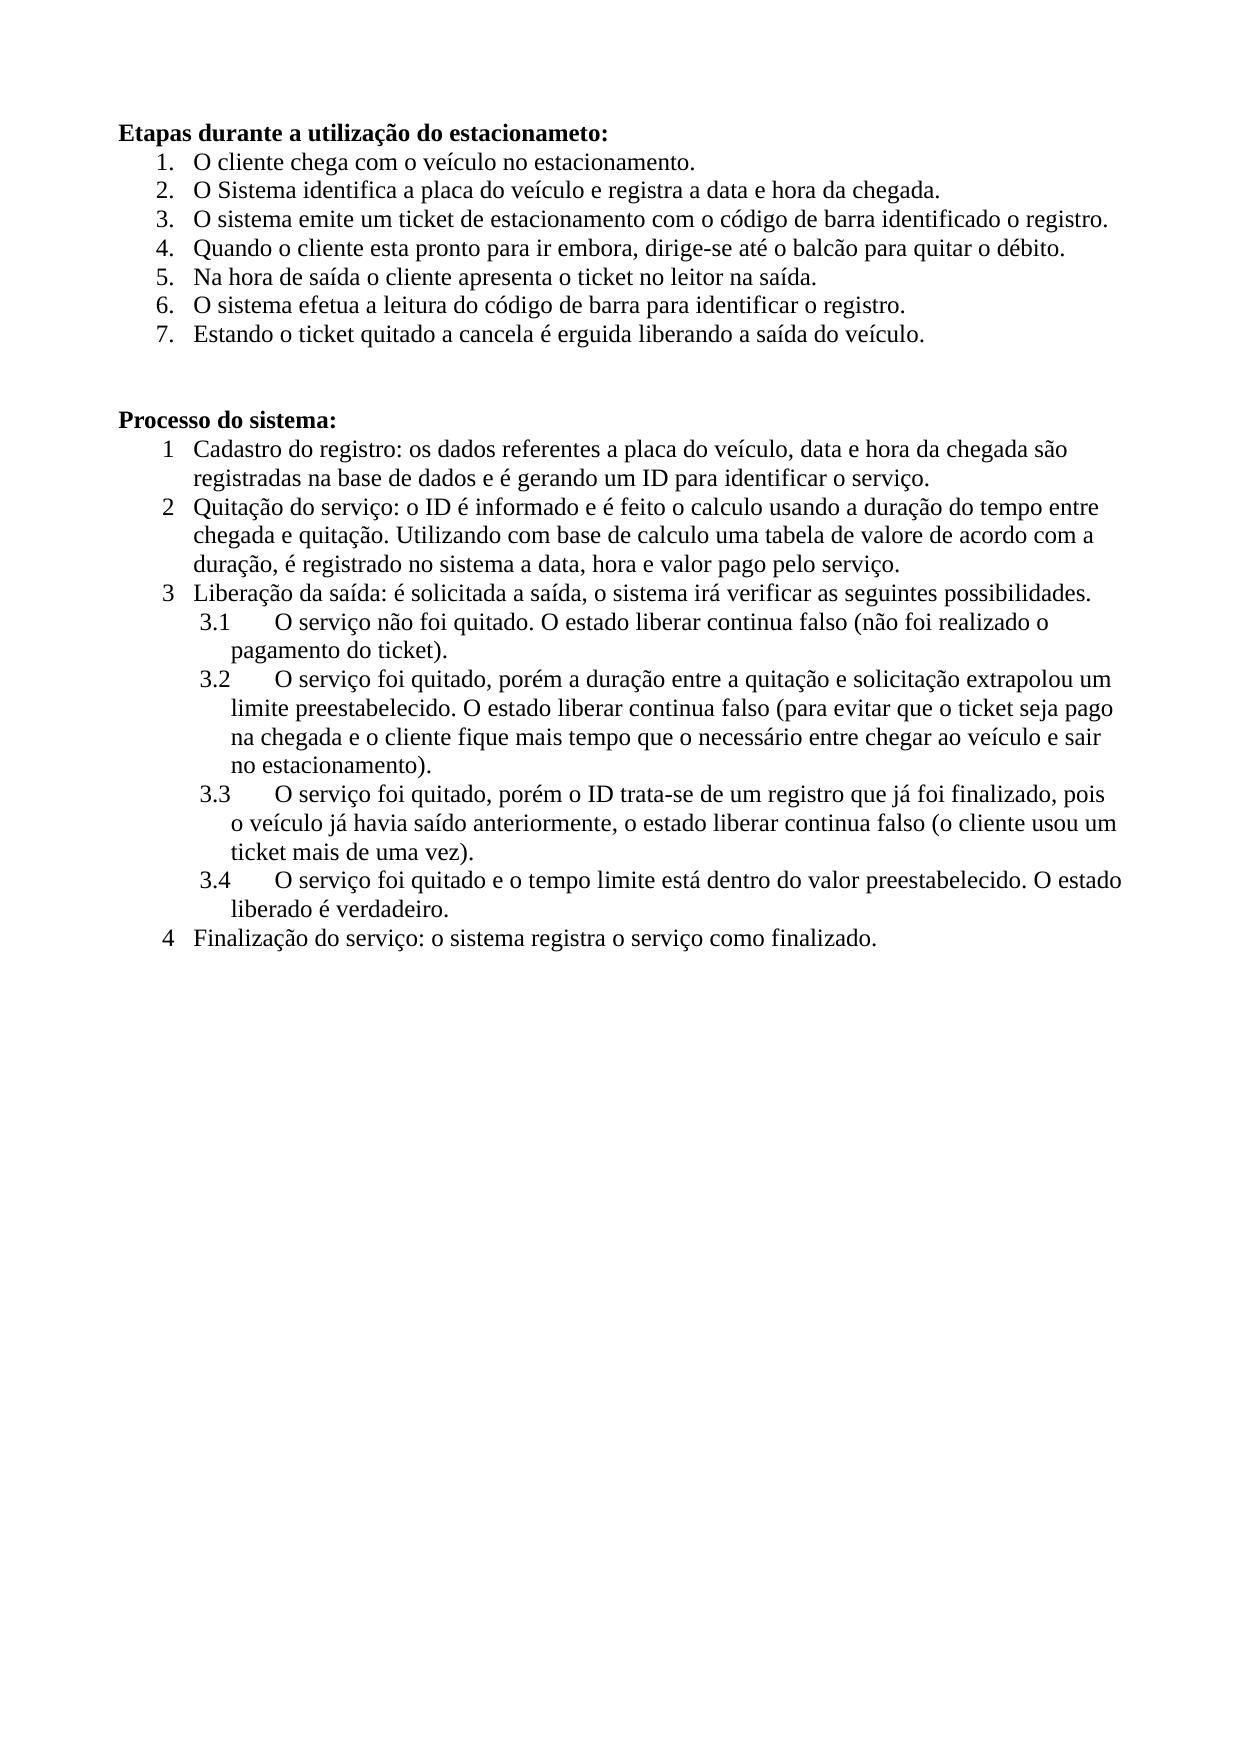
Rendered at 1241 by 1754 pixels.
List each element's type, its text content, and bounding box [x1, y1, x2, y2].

list Quando o cliente esta pronto para ir embora, dirige-se até o balcão para quitar o débito. [156, 233, 1122, 262]
list Cadastro do registro: os dados referentes a placa do veículo, data e hora da chegada são registradas na base de dados e é gerando um ID para identificar o serviço. [156, 434, 1122, 492]
list O sistema efetua a leitura do código de barra para identificar o registro. [156, 291, 1122, 319]
list Na hora de saída o cliente apresenta o ticket no leitor na saída. [156, 262, 1122, 291]
list O serviço foi quitado, porém o ID trata-se de um registro que já foi finalizado, pois o veículo já havia saído anteriormente, o estado liberar continua falso (o cliente usou um ticket mais de uma vez). [193, 779, 1122, 866]
list Quitação do serviço: o ID é informado e é feito o calculo usando a duração do tempo entre chegada e quitação. Utilizando com base de calculo uma tabela de valore de acordo com a duração, é registrado no sistema a data, hora e valor pago pelo serviço. [156, 492, 1122, 578]
list O Sistema identifica a placa do veículo e registra a data e hora da chegada. [156, 176, 1122, 204]
list O cliente chega com o veículo no estacionamento. [156, 147, 1122, 176]
text Etapas durante a utilização do estacionameto: [118, 118, 1122, 147]
list O serviço foi quitado, porém a duração entre a quitação e solicitação extrapolou um limite preestabelecido. O estado liberar continua falso (para evitar que o ticket seja pago na chegada e o cliente fique mais tempo que o necessário entre chegar ao veículo e sair no estacionamento). [193, 664, 1122, 779]
list O serviço não foi quitado. O estado liberar continua falso (não foi realizado o pagamento do ticket). [193, 607, 1122, 664]
list O serviço foi quitado e o tempo limite está dentro do valor preestabelecido. O estado liberado é verdadeiro. [193, 866, 1122, 923]
list Estando o ticket quitado a cancela é erguida liberando a saída do veículo. [156, 319, 1122, 348]
list O sistema emite um ticket de estacionamento com o código de barra identificado o registro. [156, 204, 1122, 233]
text Processo do sistema: [118, 406, 1122, 434]
list Finalização do serviço: o sistema registra o serviço como finalizado. [156, 923, 1122, 952]
list Liberação da saída: é solicitada a saída, o sistema irá verificar as seguintes possibilidades. [156, 578, 1122, 607]
